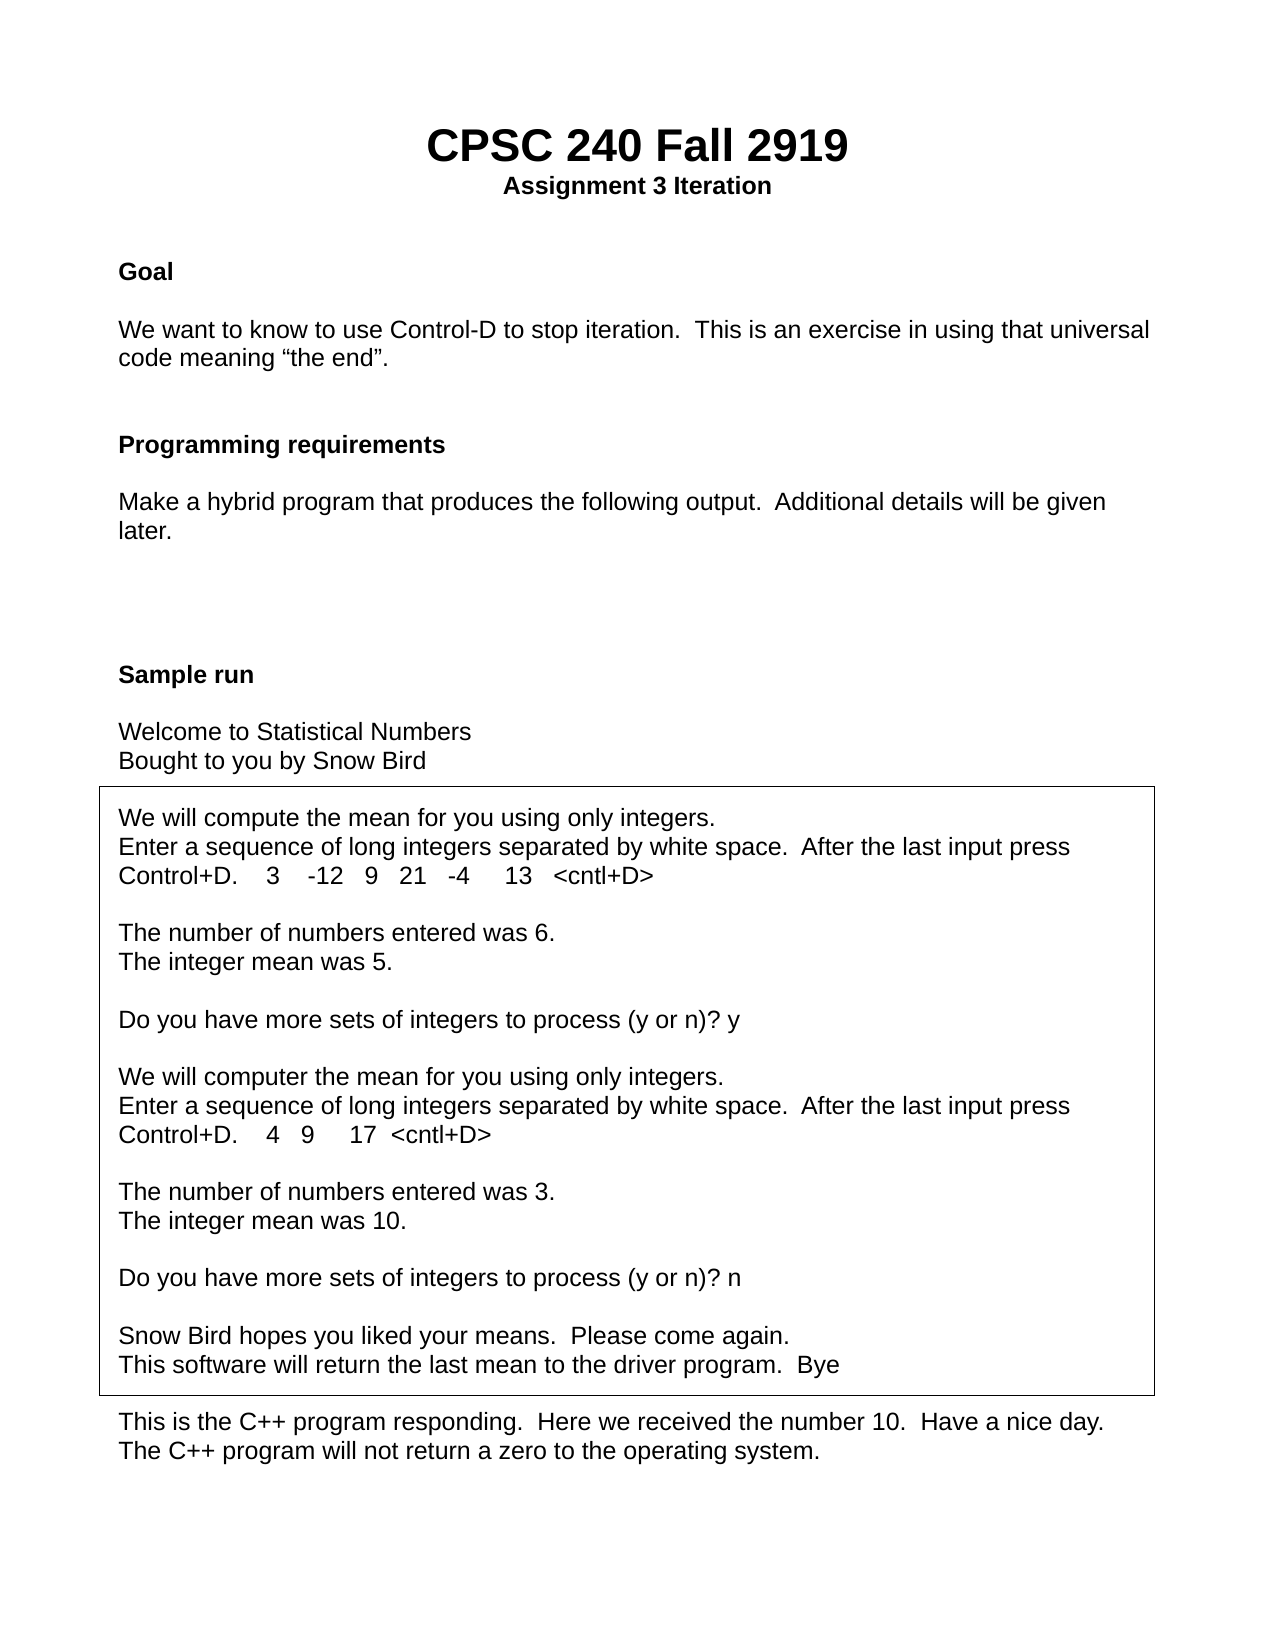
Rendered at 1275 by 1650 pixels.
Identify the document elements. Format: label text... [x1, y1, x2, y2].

text Bought to you by Snow Bird [118, 746, 1157, 774]
text Assignment 3 Iteration [118, 171, 1157, 199]
text Do you have more sets of integers to process (y or n)? y [118, 1004, 1154, 1033]
text Snow Bird hopes you liked your means. Please come again. [118, 1321, 1154, 1349]
text Welcome to Statistical Numbers [118, 717, 1157, 746]
text Do you have more sets of integers to process (y or n)? n [118, 1263, 1154, 1292]
text This software will return the last mean to the driver program. Bye [118, 1349, 1154, 1378]
text Programming requirements [118, 429, 1157, 458]
text We will computer the mean for you using only integers. [118, 1062, 1154, 1091]
text Enter a sequence of long integers separated by white space. After the last input press Control+D. 3 -12 9 21 -4 13 <cntl+D> [118, 832, 1154, 889]
text We want to know to use Control-D to stop iteration. This is an exercise in using that universal code meaning “the end”. [118, 314, 1157, 372]
text Enter a sequence of long integers separated by white space. After the last input press Control+D. 4 9 17 <cntl+D> [118, 1091, 1154, 1148]
text The integer mean was 10. [118, 1206, 1154, 1234]
text Make a hybrid program that produces the following output. Additional details will be given later. [118, 487, 1157, 544]
text This is the C++ program responding. Here we received the number 10. Have a nice day. [118, 1407, 1157, 1436]
text The C++ program will not return a zero to the operating system. [118, 1436, 1157, 1464]
text The number of numbers entered was 6. [118, 918, 1154, 947]
text Goal [118, 257, 1157, 286]
text CPSC 240 Fall 2919 [118, 118, 1157, 171]
text We will compute the mean for you using only integers. [118, 803, 1154, 832]
text Sample run [118, 659, 1157, 688]
text The integer mean was 5. [118, 947, 1154, 976]
text The number of numbers entered was 3. [118, 1177, 1154, 1206]
